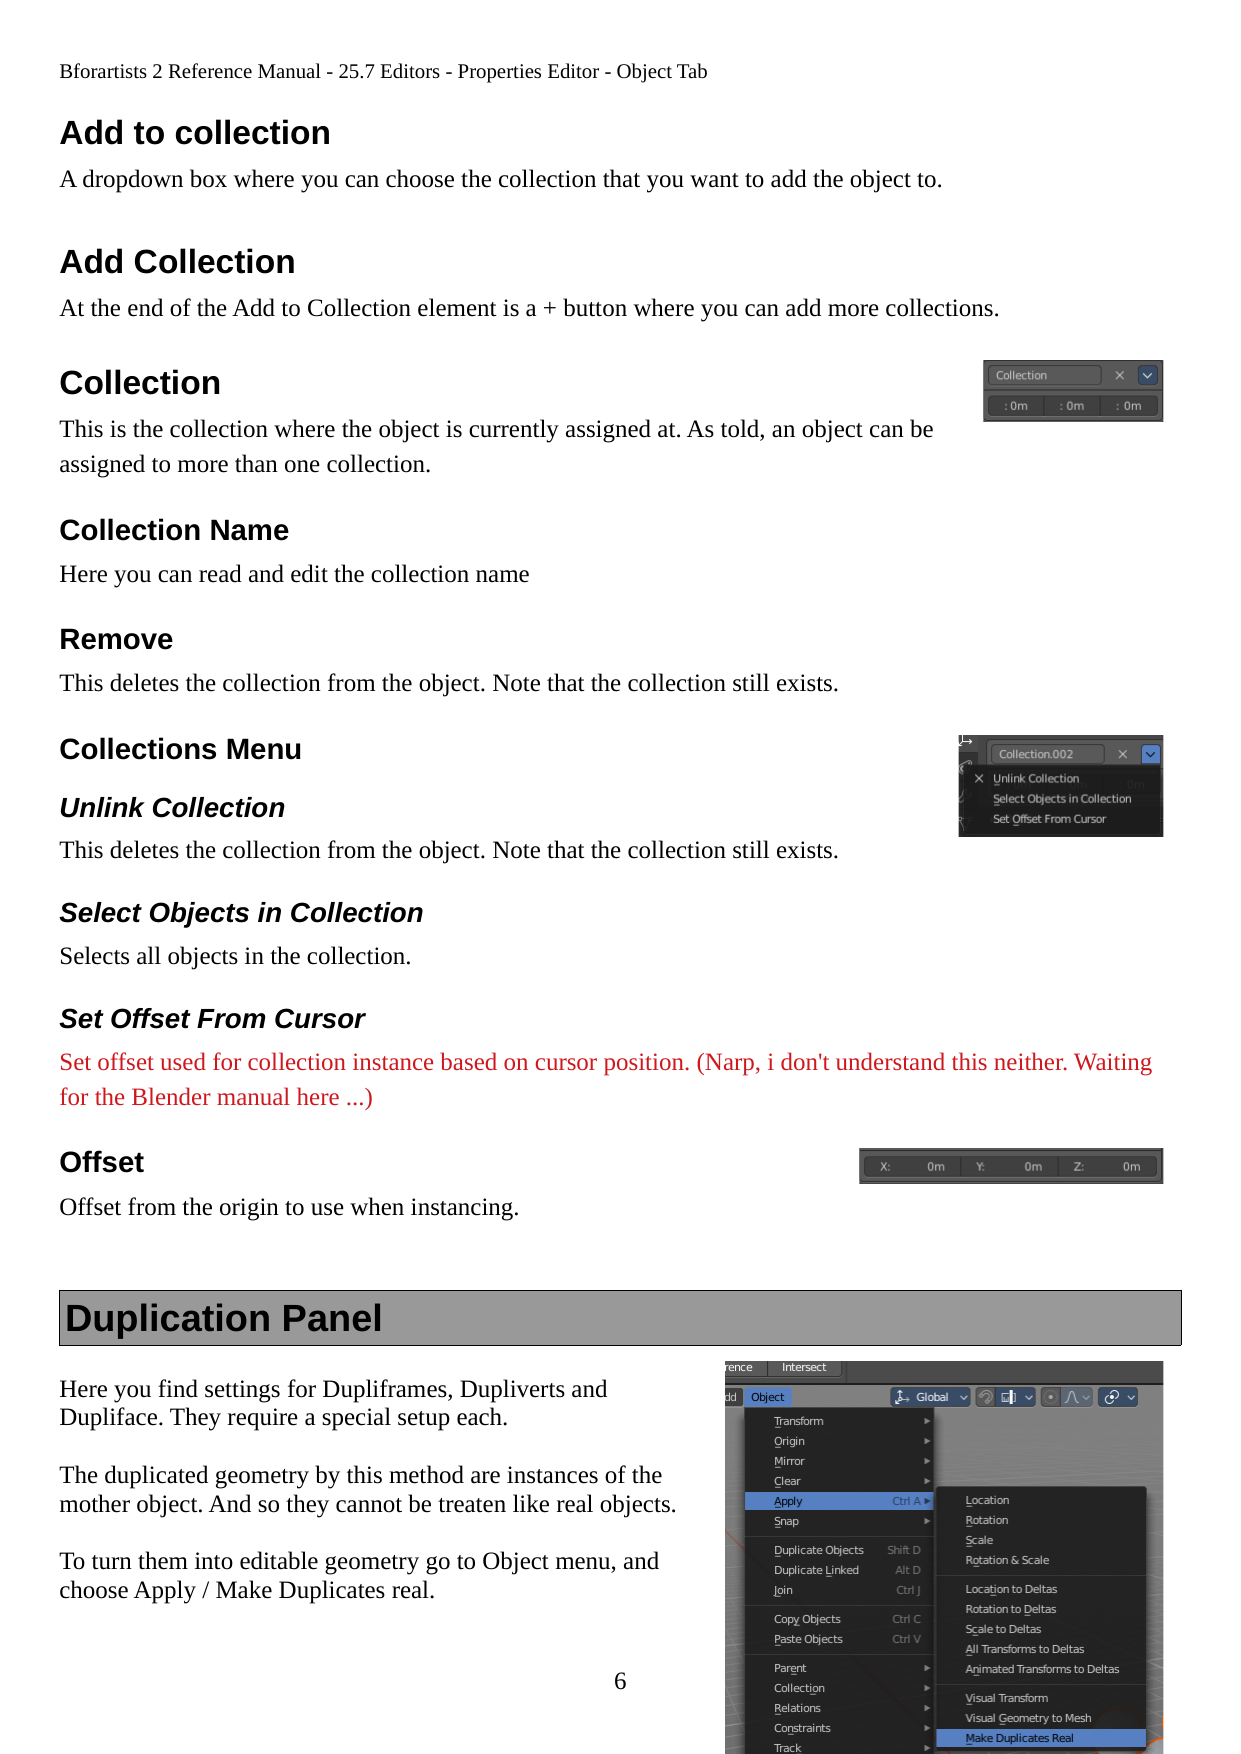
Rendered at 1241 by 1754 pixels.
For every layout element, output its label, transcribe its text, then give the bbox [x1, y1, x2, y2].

text To turn them into editable geometry go to Object menu, and choose Apply / Make Duplicates real. [59, 1546, 725, 1604]
text Set offset used for collection instance based on cursor position. (Narp, i don't understand this neither. Waiting for the Blender manual here ...) [59, 1047, 1181, 1110]
subtitle Collections Menu [59, 732, 1181, 766]
text This deletes the collection from the object. Note that the collection still exists. [59, 835, 1181, 864]
text This is the collection where the object is currently assigned at. As told, an object can be assigned to more than one collection. [59, 414, 1181, 477]
picture [859, 1148, 1164, 1184]
subtitle Remove [59, 622, 1181, 656]
text At the end of the Add to Collection element is a + button where you can add more collections. [59, 293, 1181, 322]
subtitle [1164, 363, 1181, 402]
subtitle Add Collection [59, 242, 1181, 281]
subtitle Unlink Collection [59, 791, 958, 823]
subtitle Select Objects in Collection [59, 897, 1181, 929]
subtitle Add to collection [59, 113, 1181, 151]
subtitle Offset [59, 1145, 1181, 1179]
picture [958, 735, 1164, 837]
text This deletes the collection from the object. Note that the collection still exists. [59, 668, 1181, 697]
subtitle Collection [59, 363, 983, 402]
text Here you can read and edit the collection name [59, 559, 1181, 587]
picture [983, 360, 1164, 422]
text Offset from the origin to use when instancing. [59, 1192, 1181, 1220]
table_header Duplication Panel [60, 1291, 1181, 1345]
text Selects all objects in the collection. [59, 941, 1181, 970]
picture [725, 1361, 1164, 1754]
text Here you find settings for Dupliframes, Dupliverts and Dupliface. They require a special setup each. [59, 1374, 725, 1431]
text A dropdown box where you can choose the collection that you want to add the object to. [59, 164, 1181, 192]
subtitle [1164, 791, 1181, 823]
text The duplicated geometry by this method are instances of the mother object. And so they cannot be treaten like real objects. [59, 1460, 725, 1517]
subtitle Collection Name [59, 512, 1181, 546]
subtitle Set Offset From Cursor [59, 1003, 1181, 1035]
